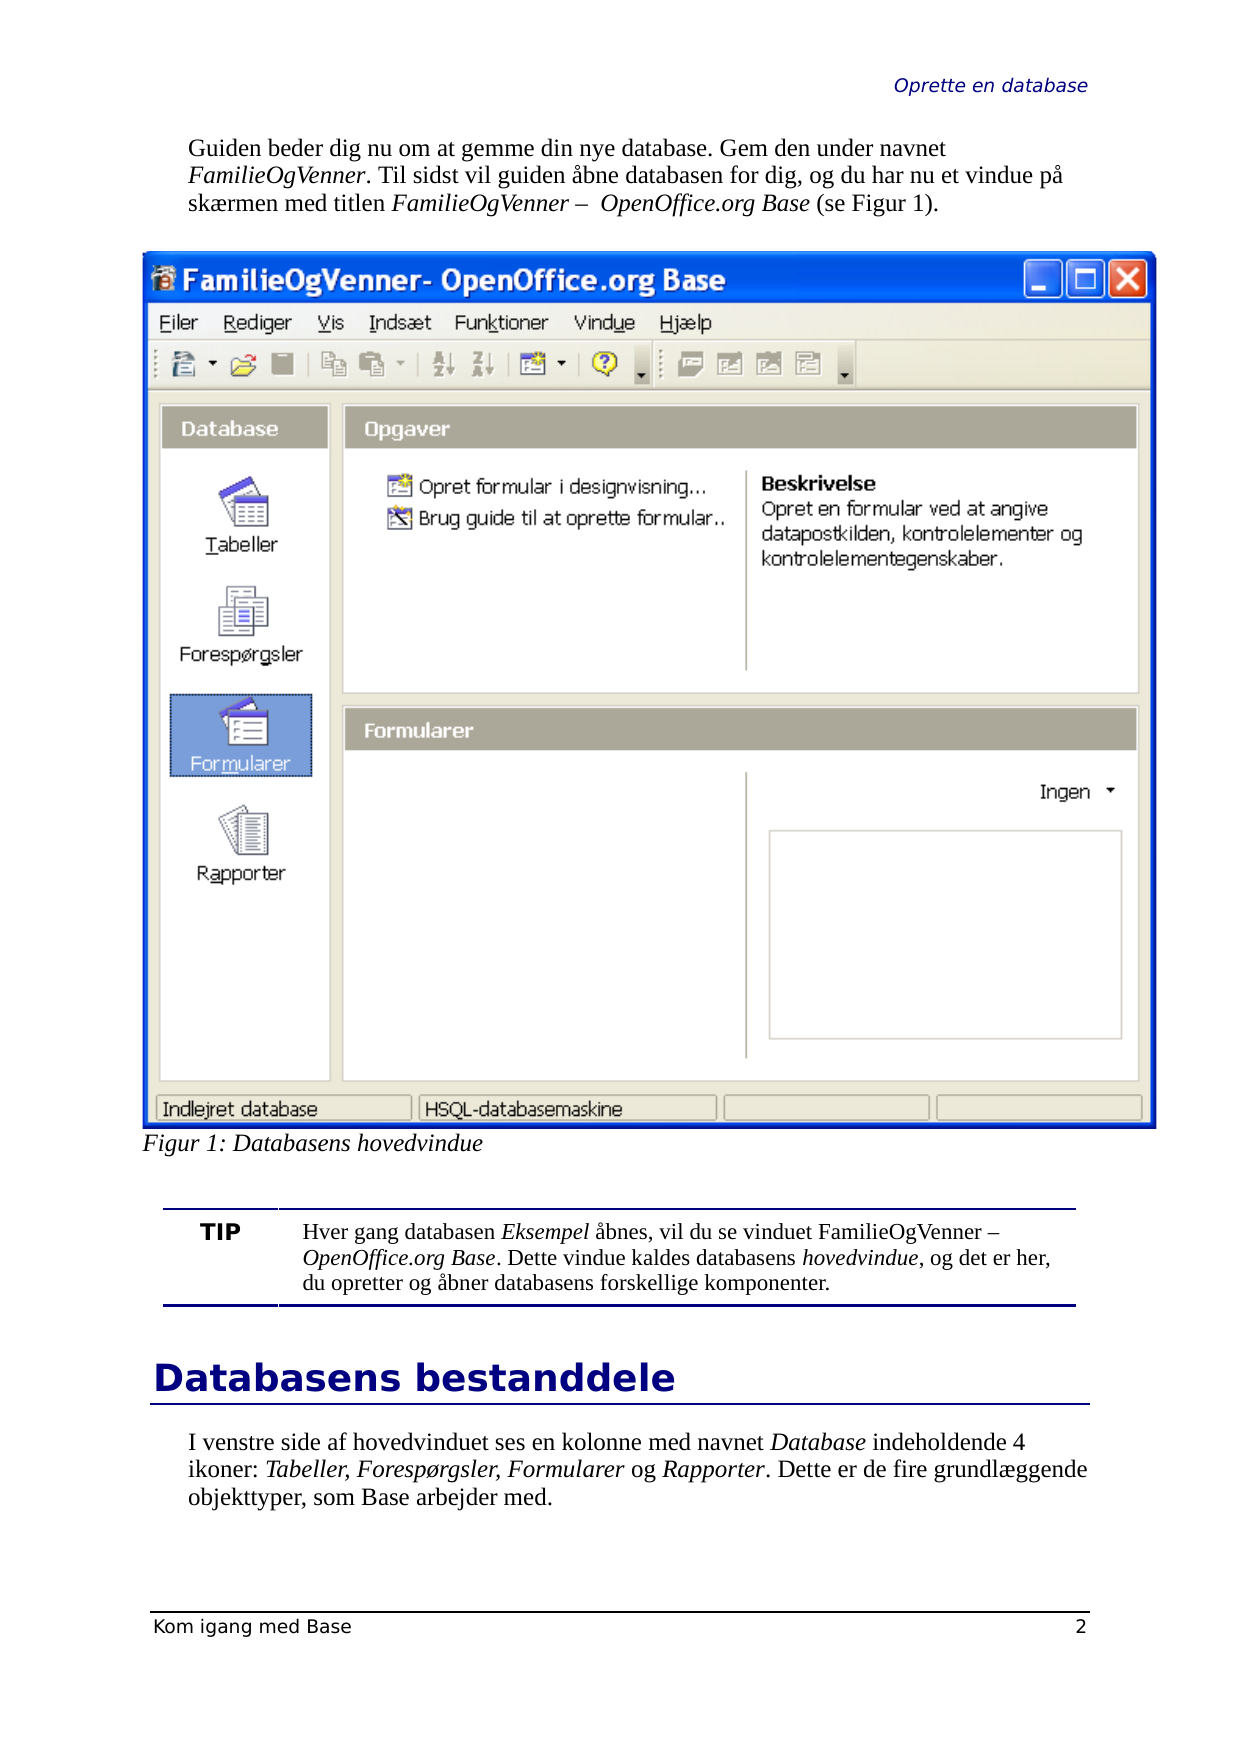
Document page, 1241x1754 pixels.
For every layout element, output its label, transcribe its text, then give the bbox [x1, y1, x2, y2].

text I venstre side af hovedvinduet ses en kolonne med navnet Database indeholdende 4 ikoner: Tabeller, Forespørgsler, Formularer og Rapporter. Dette er de fire grundlæggende objekttyper, som Base arbejder med. [188, 1428, 1090, 1511]
table_header TIP [163, 1210, 278, 1304]
table_header Hver gang databasen Eksempel åbnes, vil du se vinduet FamilieOgVenner – OpenOffice.org Base. Dette vindue kaldes databasens hovedvindue, og det er her, du opretter og åbner databasens forskellige komponenter. [279, 1210, 1076, 1304]
picture [142, 251, 1157, 1129]
subtitle Databasens bestanddele [150, 1354, 1090, 1403]
text Guiden beder dig nu om at gemme din nye database. Gem den under navnet FamilieOgVenner. Til sidst vil guiden åbne databasen for dig, og du har nu et vindue på skærmen med titlen FamilieOgVenner – OpenOffice.org Base (se Figur 1). [188, 134, 1090, 217]
text Figur 1: Databasens hovedvindue [142, 1129, 1157, 1157]
